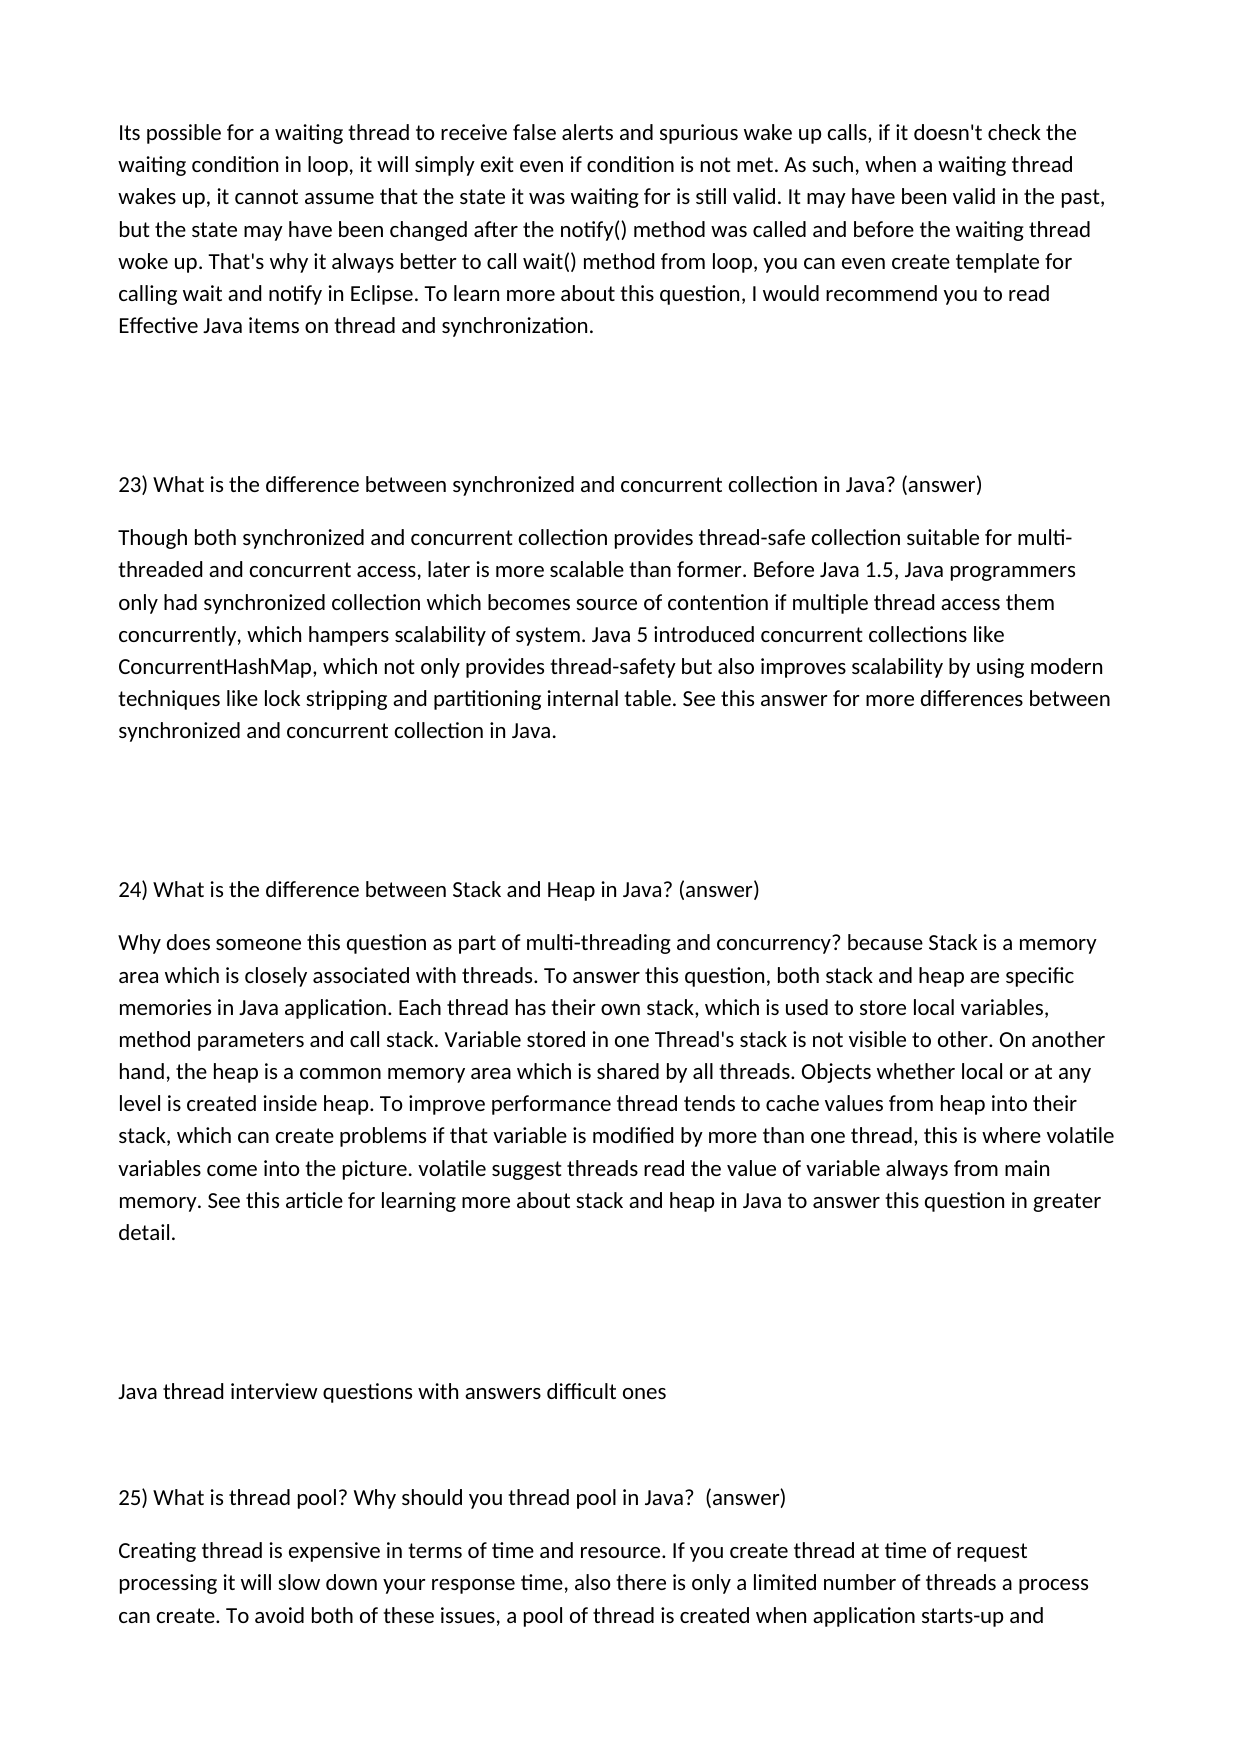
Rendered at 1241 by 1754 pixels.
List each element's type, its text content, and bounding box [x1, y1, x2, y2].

text Java thread interview questions with answers difficult ones [118, 1377, 1122, 1405]
text 23) What is the difference between synchronized and concurrent collection in Java? (answer) [118, 470, 1122, 498]
text 25) What is thread pool? Why should you thread pool in Java? (answer) [118, 1483, 1122, 1511]
text Its possible for a waiting thread to receive false alerts and spurious wake up calls, if it doesn't check the waiting condition in loop, it will simply exit even if condition is not met. As such, when a waiting thread wakes up, it cannot assume that the state it was waiting for is still valid. It may have been valid in the past, but the state may have been changed after the notify() method was called and before the waiting thread woke up. That's why it always better to call wait() method from loop, you can even create template for calling wait and notify in Eclipse. To learn more about this question, I would recommend you to read Effective Java items on thread and synchronization. [118, 118, 1122, 339]
text Though both synchronized and concurrent collection provides thread-safe collection suitable for multi-threaded and concurrent access, later is more scalable than former. Before Java 1.5, Java programmers only had synchronized collection which becomes source of contention if multiple thread access them concurrently, which hampers scalability of system. Java 5 introduced concurrent collections like ConcurrentHashMap, which not only provides thread-safety but also improves scalability by using modern techniques like lock stripping and partitioning internal table. See this answer for more differences between synchronized and concurrent collection in Java. [118, 523, 1122, 744]
text Creating thread is expensive in terms of time and resource. If you create thread at time of request processing it will slow down your response time, also there is only a limited number of threads a process can create. To avoid both of these issues, a pool of thread is created when application starts-up and [118, 1536, 1122, 1629]
text 24) What is the difference between Stack and Heap in Java? (answer) [118, 876, 1122, 903]
text Why does someone this question as part of multi-threading and concurrency? because Stack is a memory area which is closely associated with threads. To answer this question, both stack and heap are specific memories in Java application. Each thread has their own stack, which is used to store local variables, method parameters and call stack. Variable stored in one Thread's stack is not visible to other. On another hand, the heap is a common memory area which is shared by all threads. Objects whether local or at any level is created inside heap. To improve performance thread tends to cache values from heap into their stack, which can create problems if that variable is modified by more than one thread, this is where volatile variables come into the picture. volatile suggest threads read the value of variable always from main memory. See this article for learning more about stack and heap in Java to answer this question in greater detail. [118, 928, 1122, 1246]
